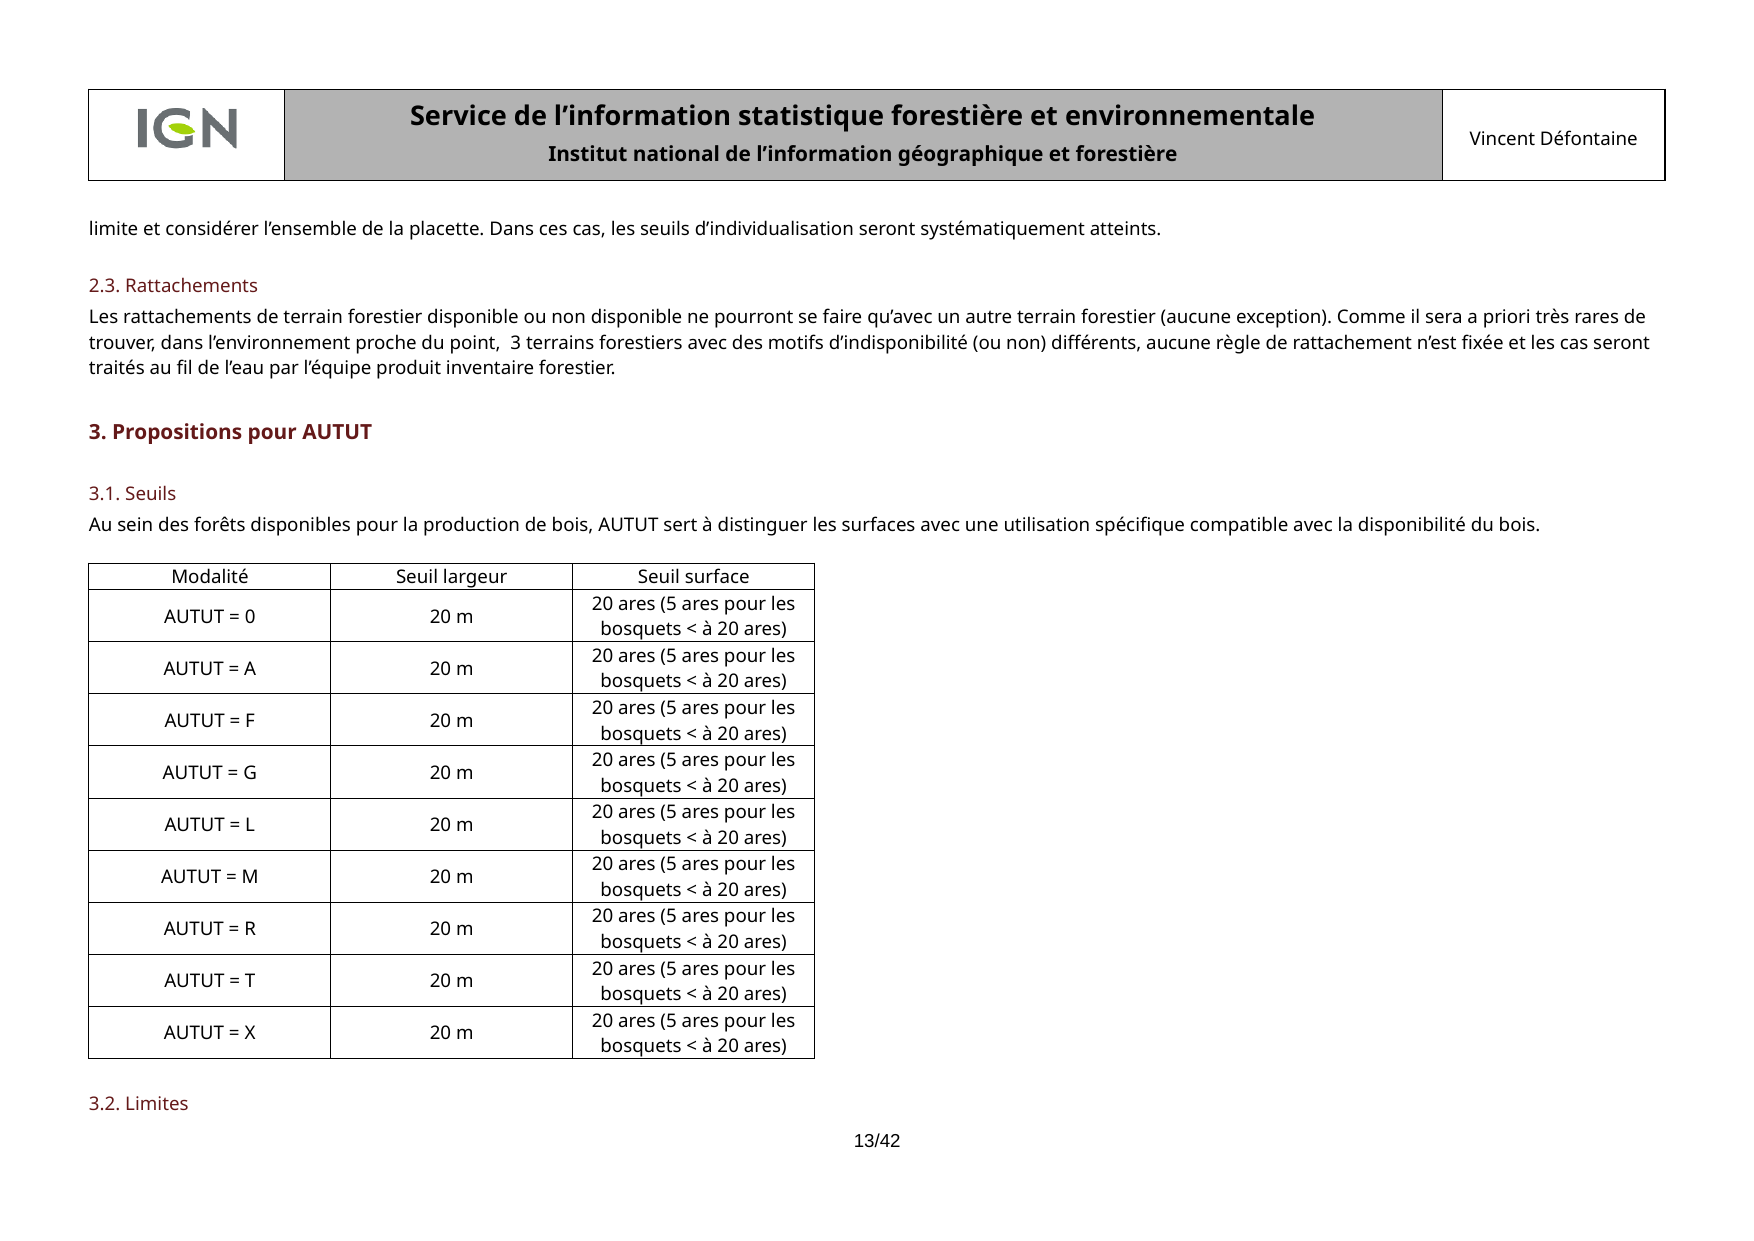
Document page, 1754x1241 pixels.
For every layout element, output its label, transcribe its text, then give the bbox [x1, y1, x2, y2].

table_cell AUTUT = R [89, 903, 330, 954]
table_cell AUTUT = X [89, 1007, 330, 1058]
table_cell 20 m [331, 955, 572, 1006]
table_cell 20 ares (5 ares pour les bosquets < à 20 ares) [573, 642, 814, 693]
subtitle 3. Propositions pour AUTUT [89, 417, 1665, 446]
table_cell AUTUT = F [89, 694, 330, 745]
table_cell AUTUT = L [89, 799, 330, 849]
table_cell 20 m [331, 903, 572, 954]
picture [121, 94, 253, 162]
table_cell 20 m [331, 851, 572, 902]
table_header Modalité [89, 564, 330, 589]
subtitle 3.1. Seuils [89, 480, 1665, 506]
text Les rattachements de terrain forestier disponible ou non disponible ne pourront se faire qu’avec un autre terrain forestier (aucune exception). Comme il sera a priori très rares de trouver, dans l’environnement proche du point, 3 terrains forestiers avec des motifs d’indisponibilité (ou non) différents, aucune règle de rattachement n’est fixée et les cas seront traités au fil de l’eau par l’équipe produit inventaire forestier. [89, 303, 1665, 380]
table_cell 20 ares (5 ares pour les bosquets < à 20 ares) [573, 955, 814, 1006]
table_cell 20 ares (5 ares pour les bosquets < à 20 ares) [573, 903, 814, 954]
table_cell 20 ares (5 ares pour les bosquets < à 20 ares) [573, 1007, 814, 1058]
table_cell 20 m [331, 590, 572, 641]
table_cell AUTUT = A [89, 642, 330, 693]
table_cell 20 ares (5 ares pour les bosquets < à 20 ares) [573, 694, 814, 745]
table_cell AUTUT = G [89, 746, 330, 797]
table_header Seuil largeur [331, 564, 572, 589]
table_cell 20 m [331, 642, 572, 693]
table_cell AUTUT = M [89, 851, 330, 902]
table_cell 20 ares (5 ares pour les bosquets < à 20 ares) [573, 746, 814, 797]
table_cell 20 ares (5 ares pour les bosquets < à 20 ares) [573, 590, 814, 641]
text Au sein des forêts disponibles pour la production de bois, AUTUT sert à distinguer les surfaces avec une utilisation spécifique compatible avec la disponibilité du bois. [89, 512, 1665, 537]
table_cell 20 m [331, 746, 572, 797]
text limite et considérer l’ensemble de la placette. Dans ces cas, les seuils d’individualisation seront systématiquement atteints. [89, 215, 1665, 241]
table_cell AUTUT = 0 [89, 590, 330, 641]
table_cell AUTUT = T [89, 955, 330, 1006]
table_cell 20 ares (5 ares pour les bosquets < à 20 ares) [573, 851, 814, 902]
table_cell 20 m [331, 1007, 572, 1058]
table_header Seuil surface [573, 564, 814, 589]
table_cell 20 m [331, 694, 572, 745]
table_cell 20 m [331, 799, 572, 849]
subtitle 2.3. Rattachements [89, 272, 1665, 297]
table_cell 20 ares (5 ares pour les bosquets < à 20 ares) [573, 799, 814, 849]
subtitle 3.2. Limites [89, 1090, 1665, 1116]
